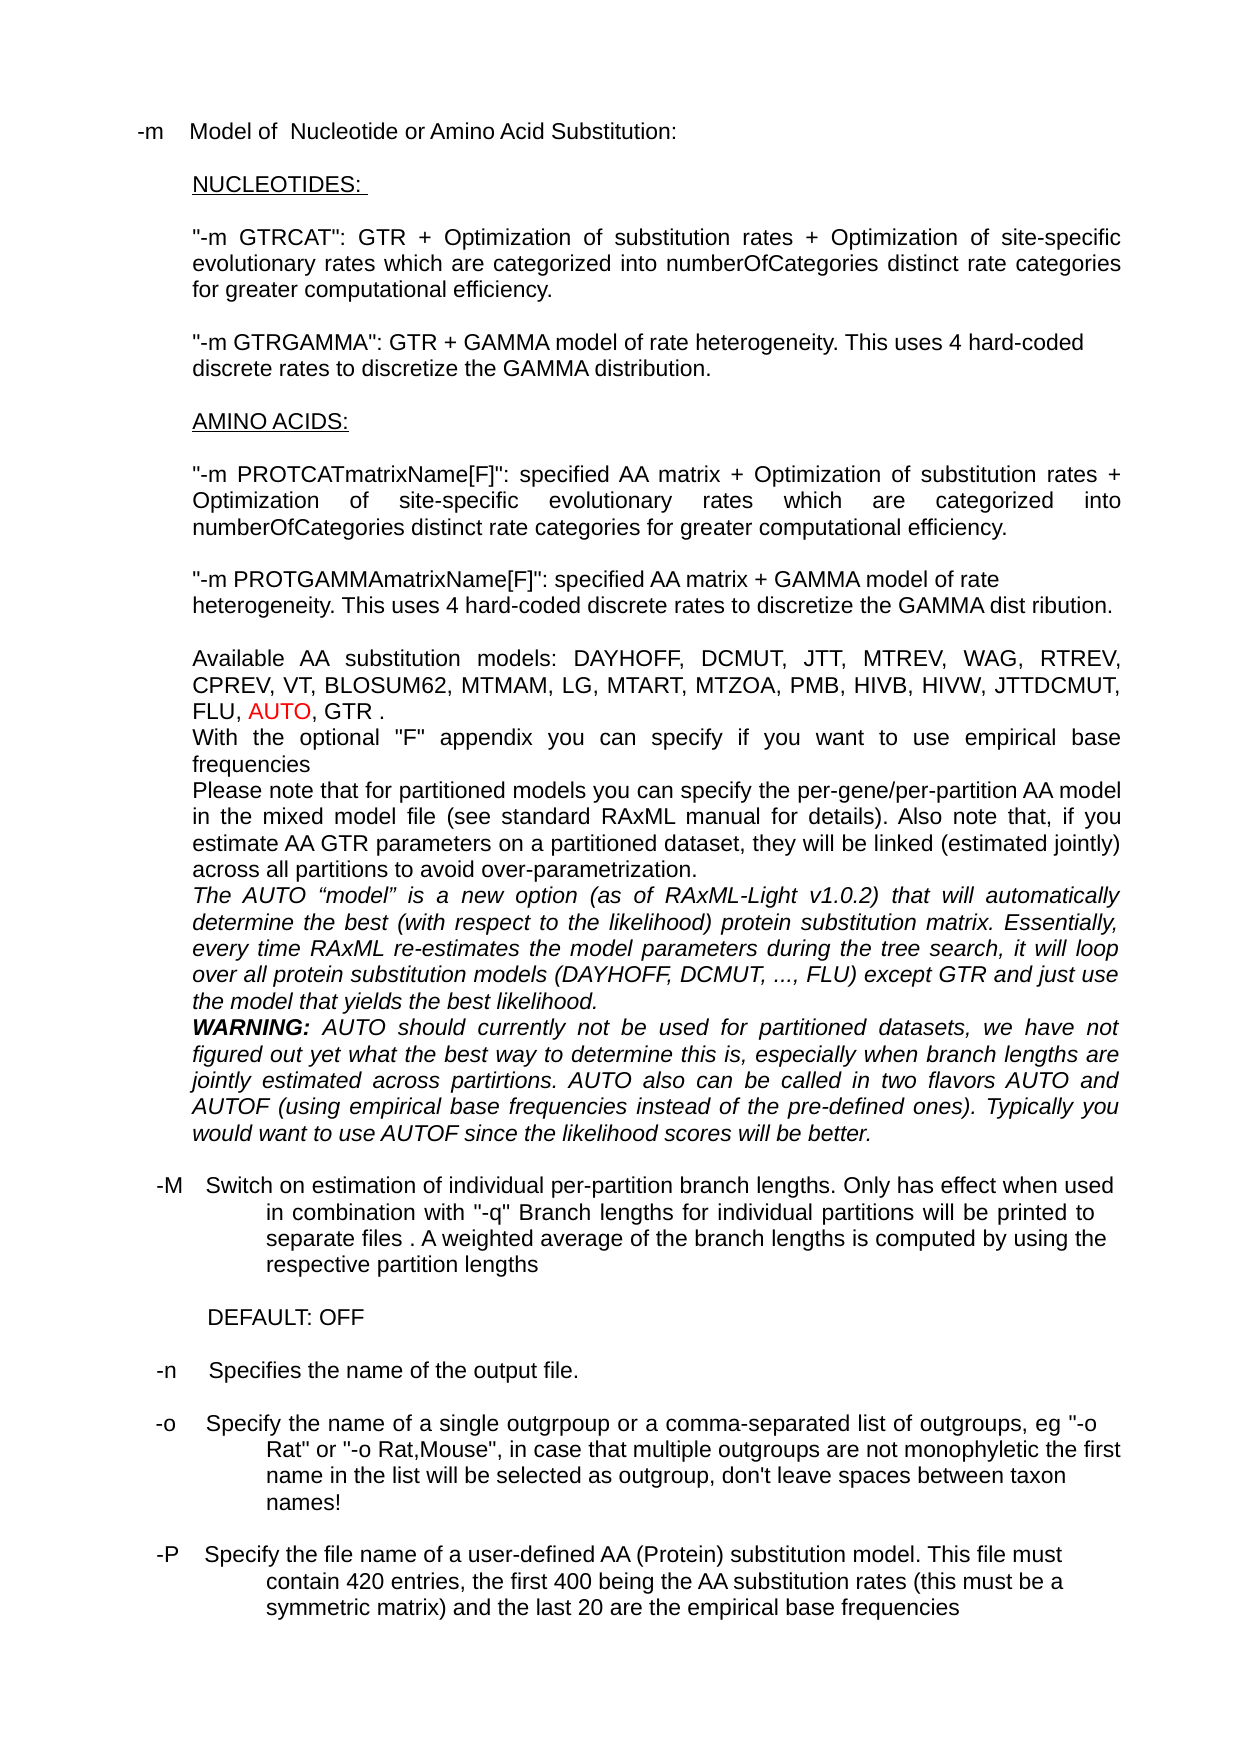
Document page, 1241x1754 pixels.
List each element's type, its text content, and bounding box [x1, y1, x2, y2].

text NUCLEOTIDES: [192, 171, 1122, 197]
text "-m PROTCATmatrixName[F]": specified AA matrix + Optimization of substitution rates + Optimization of site-specific evolutionary rates which are categorized into numberOfCategories distinct rate categories for greater computational efficiency. [192, 461, 1122, 540]
text -o Specify the name of a single outgrpoup or a comma-separated list of outgroups, eg "-o Rat" or "-o Rat,Mouse", in case that multiple outgroups are not monophyletic the first name in the list will be selected as outgroup, don't leave spaces between taxon names! [118, 1409, 1122, 1515]
text -n Specifies the name of the output file. [118, 1357, 1122, 1383]
text -M Switch on estimation of individual per-partition branch lengths. Only has effect when used in combination with "-q" Branch lengths for individual partitions will be printed to separate files . A weighted average of the branch lengths is computed by using the respective partition lengths [118, 1172, 1122, 1278]
text "-m GTRCAT": GTR + Optimization of substitution rates + Optimization of site-specific evolutionary rates which are categorized into numberOfCategories distinct rate categories for greater computational efficiency. [192, 223, 1122, 303]
text "-m PROTGAMMAmatrixName[F]": specified AA matrix + GAMMA model of rate [192, 566, 1122, 592]
text AMINO ACIDS: [192, 408, 1122, 434]
text heterogeneity. This uses 4 hard-coded discrete rates to discretize the GAMMA dist ribution. [192, 592, 1122, 619]
text "-m GTRGAMMA": GTR + GAMMA model of rate heterogeneity. This uses 4 hard-coded [192, 329, 1122, 355]
text Please note that for partitioned models you can specify the per-gene/per-partition AA model in the mixed model file (see standard RAxML manual for details). Also note that, if you estimate AA GTR parameters on a partitioned dataset, they will be linked (estimated jointly) across all partitions to avoid over-parametrization. [192, 777, 1122, 882]
text The AUTO “model” is a new option (as of RAxML-Light v1.0.2) that will automatically determine the best (with respect to the likelihood) protein substitution matrix. Essentially, every time RAxML re-estimates the model parameters during the tree search, it will loop over all protein substitution models (DAYHOFF, DCMUT, ..., FLU) except GTR and just use the model that yields the best likelihood. [192, 882, 1122, 1014]
text With the optional "F" appendix you can specify if you want to use empirical base frequencies [192, 724, 1122, 777]
text -P Specify the file name of a user-defined AA (Protein) substitution model. This file must contain 420 entries, the first 400 being the AA substitution rates (this must be a symmetric matrix) and the last 20 are the empirical base frequencies [118, 1541, 1122, 1620]
text -m Model of Nucleotide or Amino Acid Substitution: [118, 118, 1122, 144]
text DEFAULT: OFF [118, 1304, 1122, 1330]
text Available AA substitution models: DAYHOFF, DCMUT, JTT, MTREV, WAG, RTREV, CPREV, VT, BLOSUM62, MTMAM, LG, MTART, MTZOA, PMB, HIVB, HIVW, JTTDCMUT, FLU, AUTO, GTR . [192, 645, 1122, 724]
text discrete rates to discretize the GAMMA distribution. [192, 355, 1122, 382]
text WARNING: AUTO should currently not be used for partitioned datasets, we have not figured out yet what the best way to determine this is, especially when branch lengths are jointly estimated across partirtions. AUTO also can be called in two flavors AUTO and AUTOF (using empirical base frequencies instead of the pre-defined ones). Typically you would want to use AUTOF since the likelihood scores will be better. [192, 1014, 1122, 1146]
